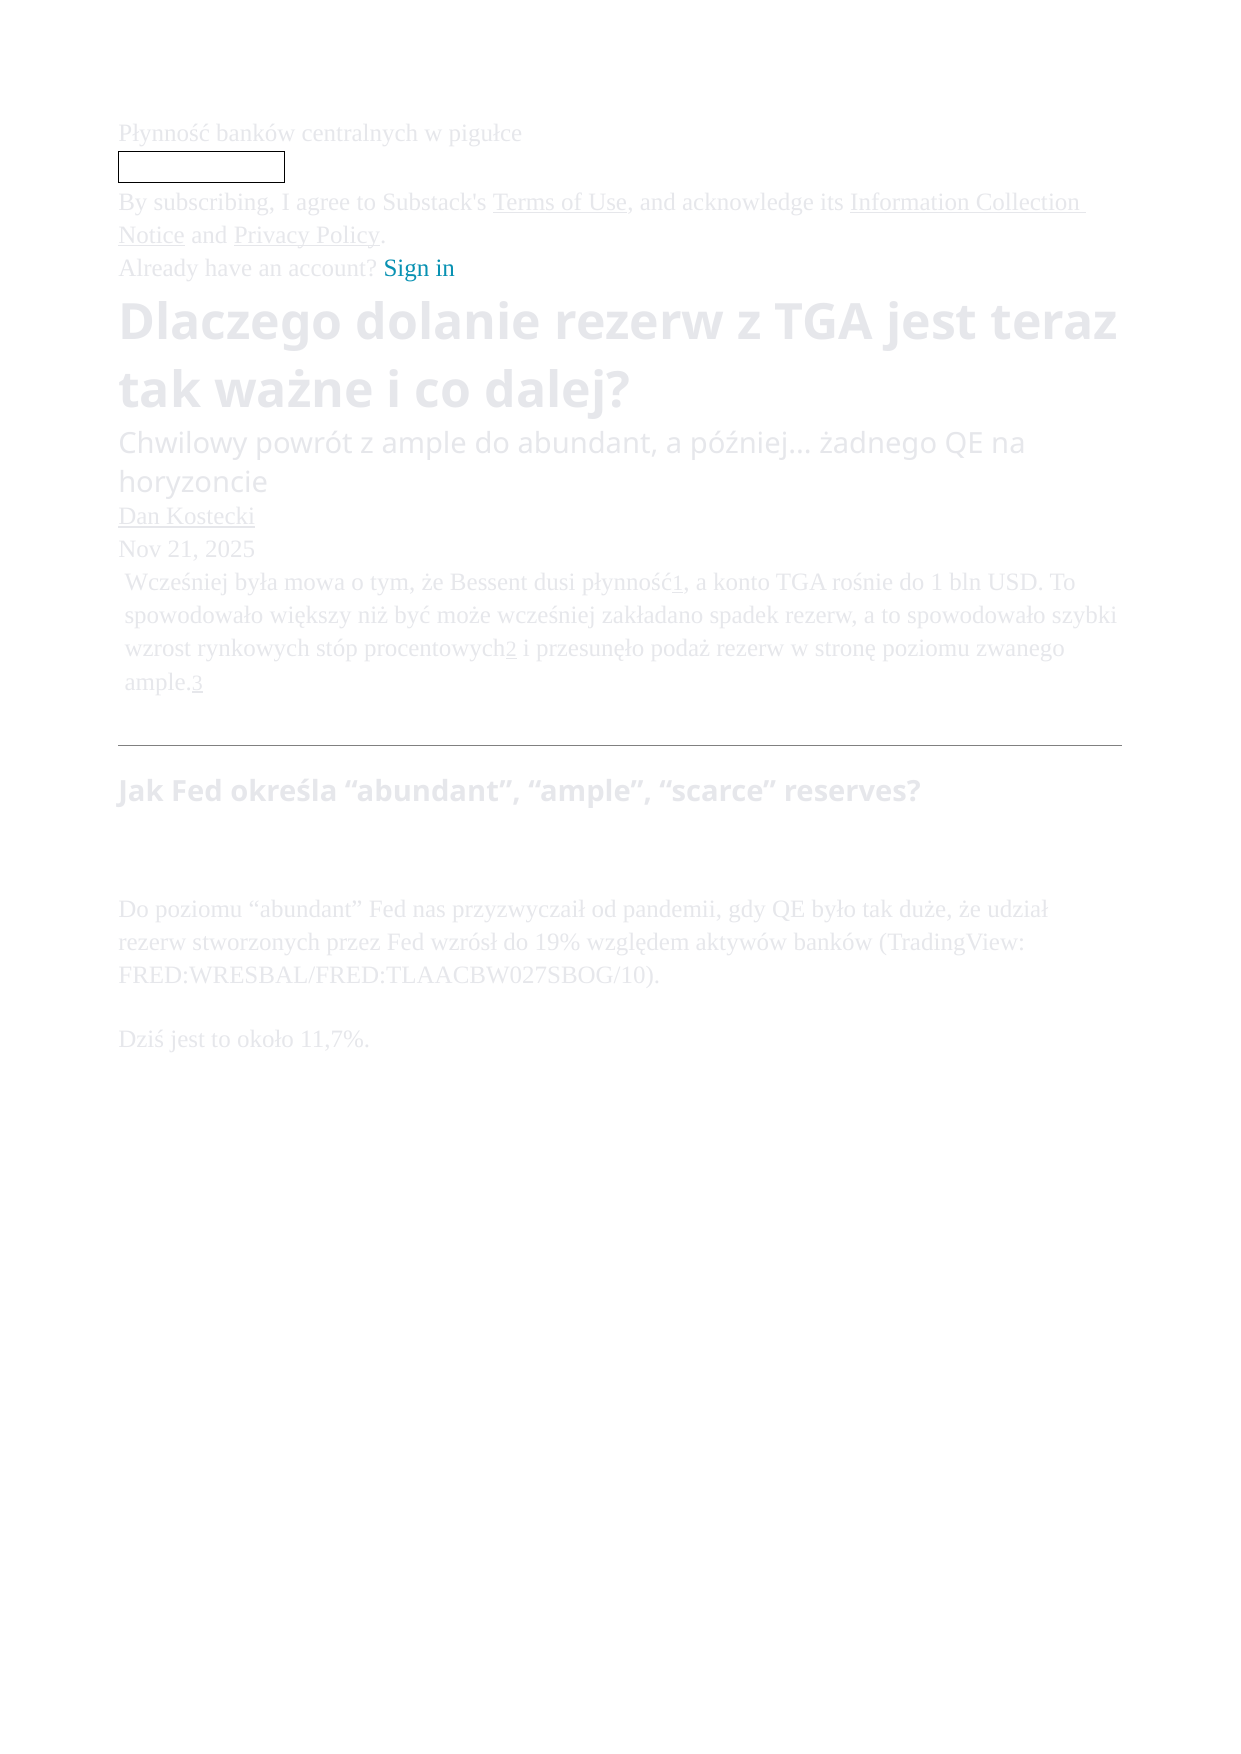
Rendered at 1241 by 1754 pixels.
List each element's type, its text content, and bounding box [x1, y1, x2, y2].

text Already have an account? Sign in [118, 253, 1122, 282]
text Nov 21, 2025 [118, 534, 1122, 563]
text By subscribing, I agree to Substack's Terms of Use, and acknowledge its Information Collection Notice and Privacy Policy. [118, 187, 1122, 248]
subtitle Jak Fed określa “abundant”, “ample”, “scarce” reserves? [118, 771, 1122, 810]
subtitle Dlaczego dolanie rezerw z TGA jest teraz tak ważne i co dalej? [118, 286, 1122, 422]
subtitle Chwilowy powrót z ample do abundant, a później... żadnego QE na horyzoncie [118, 422, 1122, 501]
text Dan Kostecki [118, 501, 1122, 530]
text Płynność banków centralnych w pigułce [118, 118, 1122, 147]
text Do poziomu “abundant” Fed nas przyzwyczaił od pandemii, gdy QE było tak duże, że udział rezerw stworzonych przez Fed wzrósł do 19% względem aktywów banków (TradingView: FRED:WRESBAL/FRED:TLAACBW027SBOG/10). [118, 894, 1122, 989]
text Dziś jest to około 11,7%. [118, 1024, 1122, 1053]
text Wcześniej była mowa o tym, że Bessent dusi płynność1, a konto TGA rośnie do 1 bln USD. To spowodowało większy niż być może wcześniej zakładano spadek rezerw, a to spowodowało szybki wzrost rynkowych stóp procentowych2 i przesunęło podaż rezerw w stronę poziomu zwanego ample.3 [124, 567, 1122, 695]
